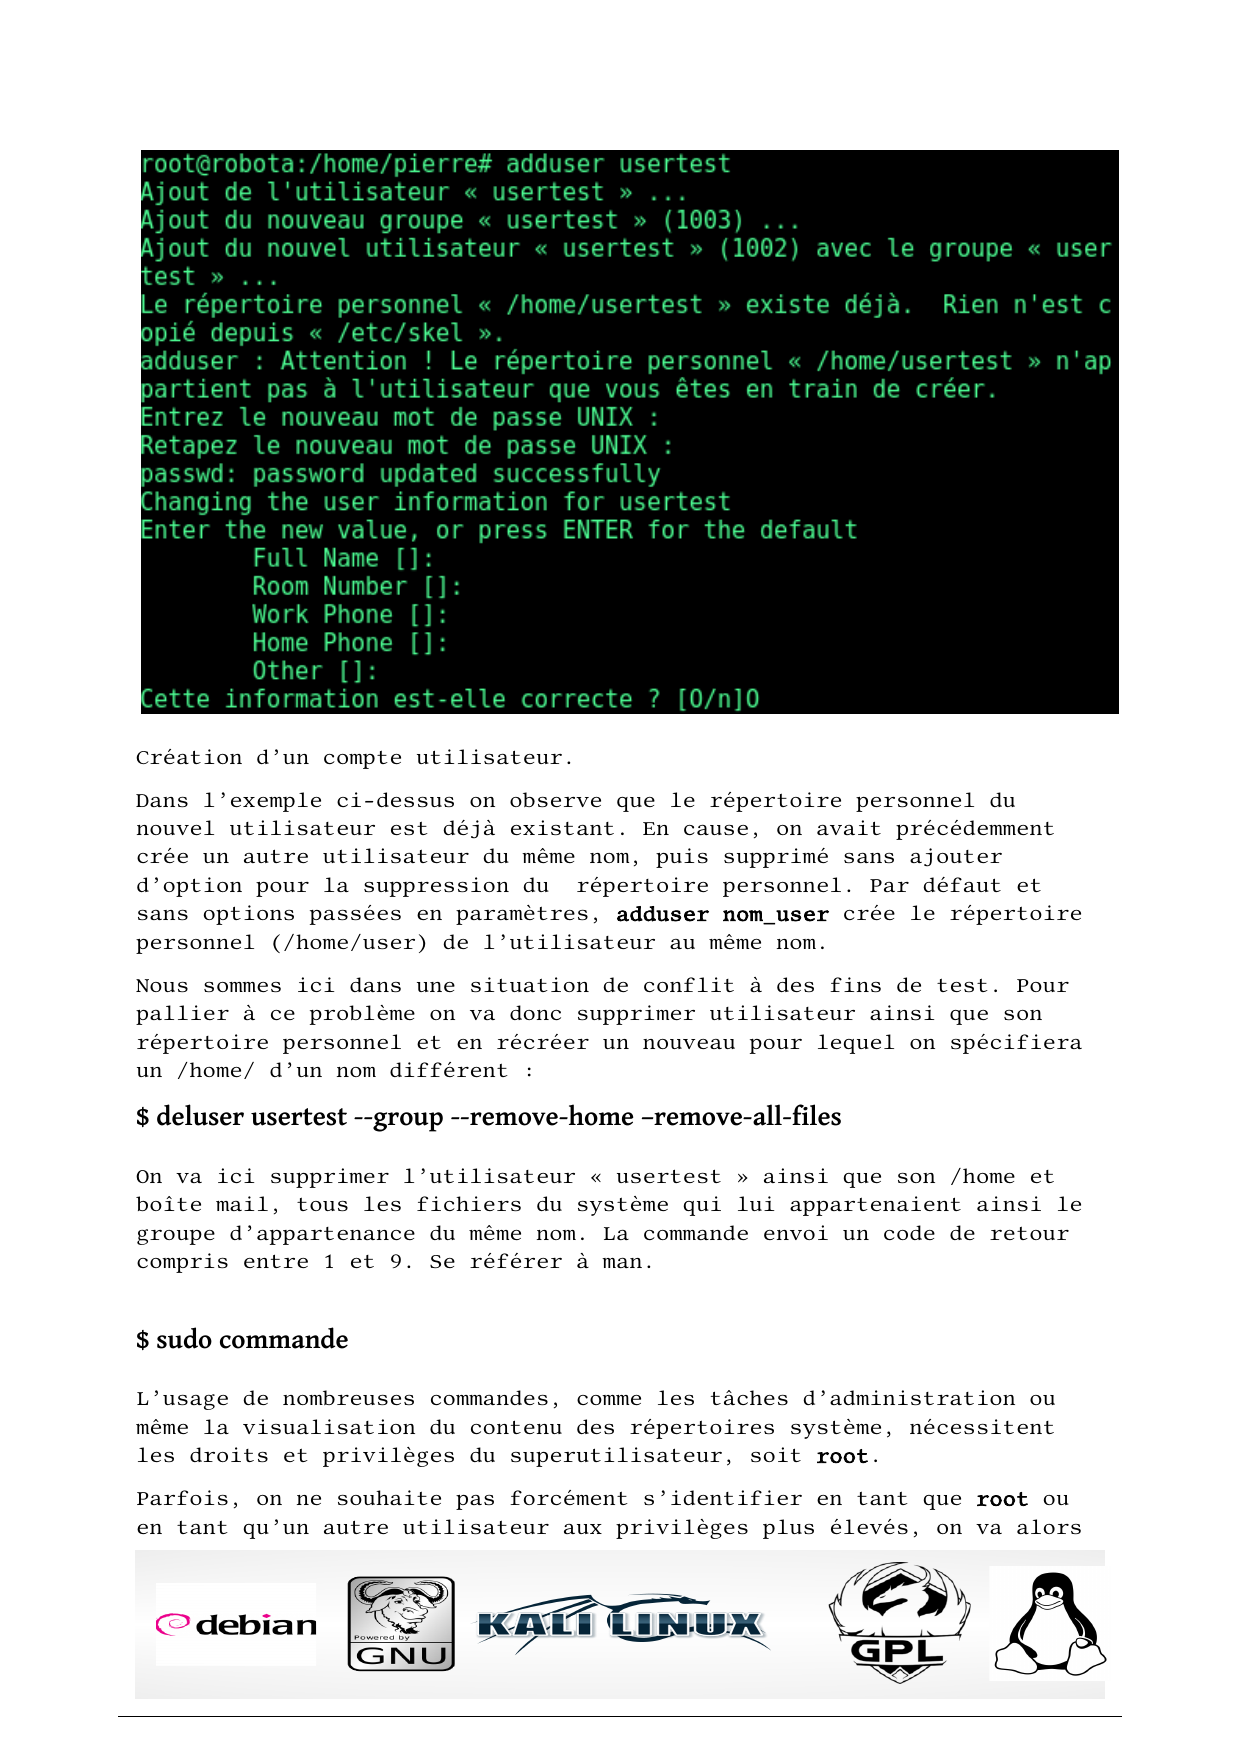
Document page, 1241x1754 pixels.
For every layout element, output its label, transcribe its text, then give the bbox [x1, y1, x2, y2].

text Parfois, on ne souhaite pas forcément s’identifier en tant que root ou en tant qu’un autre utilisateur aux privilèges plus élevés, on va alors [136, 1487, 1104, 1539]
text $ sudo commande [136, 1324, 1104, 1356]
picture [341, 1573, 782, 1674]
picture [989, 1566, 1112, 1681]
text $ deluser usertest --group --remove-home –remove-all-files [136, 1102, 1104, 1133]
text Création d’un compte utilisateur. [136, 745, 1104, 769]
picture [156, 1583, 317, 1666]
text On va ici supprimer l’utilisateur « usertest » ainsi que son /home et boîte mail, tous les fichiers du système qui lui appartenaient ainsi le groupe d’appartenance du même nom. La commande envoi un code de retour compris entre 1 et 9. Se référer à man. [136, 1165, 1104, 1274]
text Dans l’exemple ci-dessus on observe que le répertoire personnel du nouvel utilisateur est déjà existant. En cause, on avait précédemment crée un autre utilisateur du même nom, puis supprimé sans ajouter d’option pour la suppression du répertoire personnel. Par défaut et sans options passées en paramètres, adduser nom_user crée le répertoire personnel (/home/user) de l’utilisateur au même nom. [136, 788, 1104, 954]
text L’usage de nombreuses commandes, comme les tâches d’administration ou même la visualisation du contenu des répertoires système, nécessitent les droits et privilèges du superutilisateur, soit root. [136, 1387, 1104, 1468]
text Nous sommes ici dans une situation de conflit à des fins de test. Pour pallier à ce problème on va donc supprimer utilisateur ainsi que son répertoire personnel et en récréer un nouveau pour lequel on spécifiera un /home/ d’un nom différent : [136, 974, 1104, 1083]
picture [141, 150, 1119, 714]
picture [828, 1562, 971, 1684]
